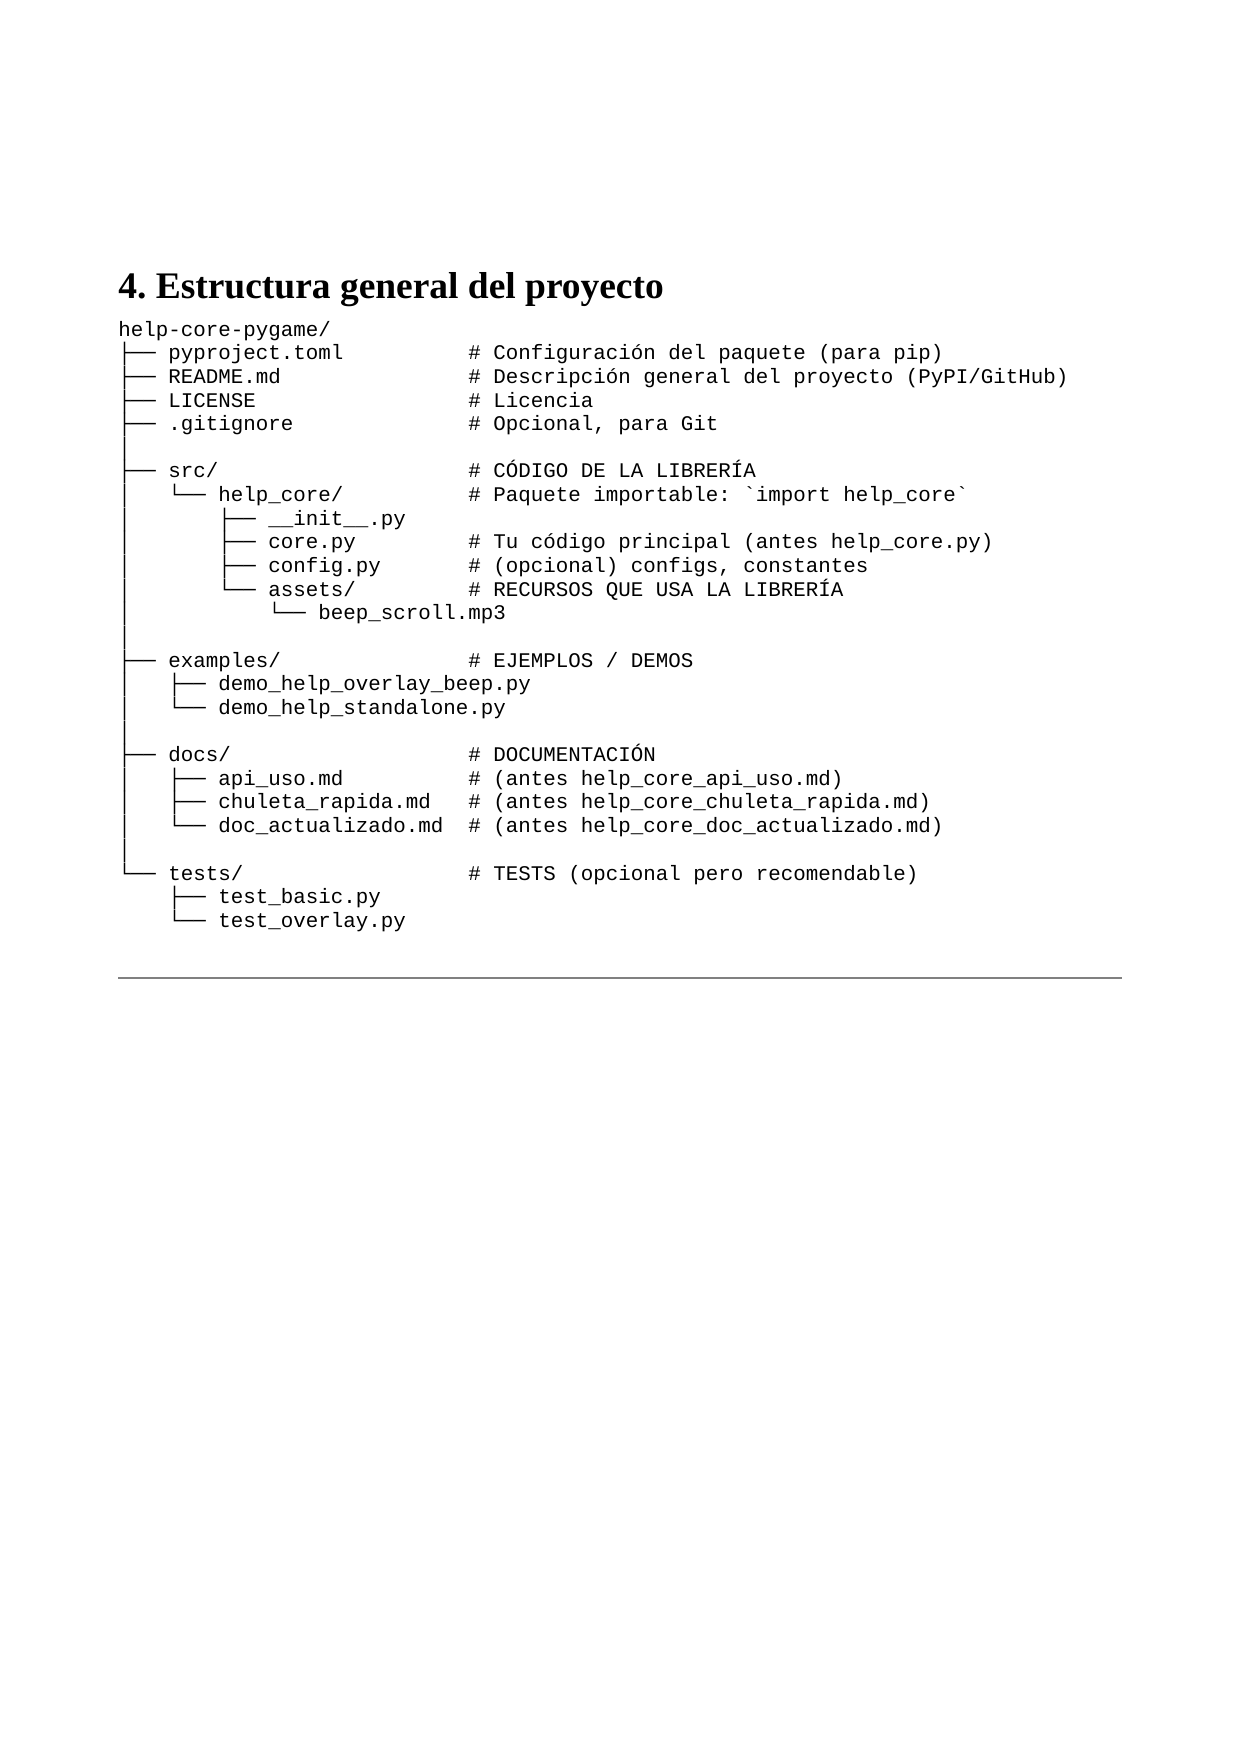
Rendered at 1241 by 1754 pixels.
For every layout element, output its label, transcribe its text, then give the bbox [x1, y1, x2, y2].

text │ ├── core.py # Tu código principal (antes help_core.py) [118, 531, 1122, 555]
text │ [125, 437, 1122, 461]
text ├── LICENSE # Licencia [118, 389, 1122, 413]
text │ [118, 721, 124, 744]
text ├── pyproject.toml # Configuración del paquete (para pip) [118, 342, 1122, 366]
text ├── examples/ # EJEMPLOS / DEMOS [125, 650, 1122, 673]
text │ └── assets/ # RECURSOS QUE USA LA LIBRERÍA [125, 579, 1122, 602]
text │ └── beep_scroll.mp3 [118, 602, 1122, 626]
text ├── .gitignore # Opcional, para Git [118, 413, 1122, 437]
text │ └── demo_help_standalone.py [118, 697, 1122, 721]
text │ ├── demo_help_overlay_beep.py [118, 673, 1122, 697]
text │ ├── __init__.py [125, 508, 224, 531]
text │ [118, 839, 124, 862]
text └── test_overlay.py [118, 910, 1122, 933]
text ├── test_basic.py [118, 886, 1122, 910]
text ├── README.md # Descripción general del proyecto (PyPI/GitHub) [125, 366, 1122, 389]
text │ ├── api_uso.md # (antes help_core_api_uso.md) [125, 768, 174, 792]
text ├── src/ # CÓDIGO DE LA LIBRERÍA [118, 461, 1122, 484]
text │ └── doc_actualizado.md # (antes help_core_doc_actualizado.md) [118, 815, 1122, 839]
text │ [118, 437, 124, 461]
text │ [118, 626, 1122, 650]
text │ ├── __init__.py [225, 508, 1122, 531]
text │ [125, 839, 1122, 862]
subtitle 4. Estructura general del proyecto [118, 263, 1122, 306]
text │ ├── api_uso.md # (antes help_core_api_uso.md) [175, 768, 1122, 792]
text ├── docs/ # DOCUMENTACIÓN [118, 744, 1122, 768]
text │ └── help_core/ # Paquete importable: `import help_core` [118, 484, 1122, 508]
text │ ├── config.py # (opcional) configs, constantes [118, 555, 1122, 579]
text │ [125, 721, 1122, 744]
text help-core-pygame/ [118, 319, 1122, 342]
text └── tests/ # TESTS (opcional pero recomendable) [118, 862, 1122, 886]
text │ ├── chuleta_rapida.md # (antes help_core_chuleta_rapida.md) [118, 792, 1122, 815]
